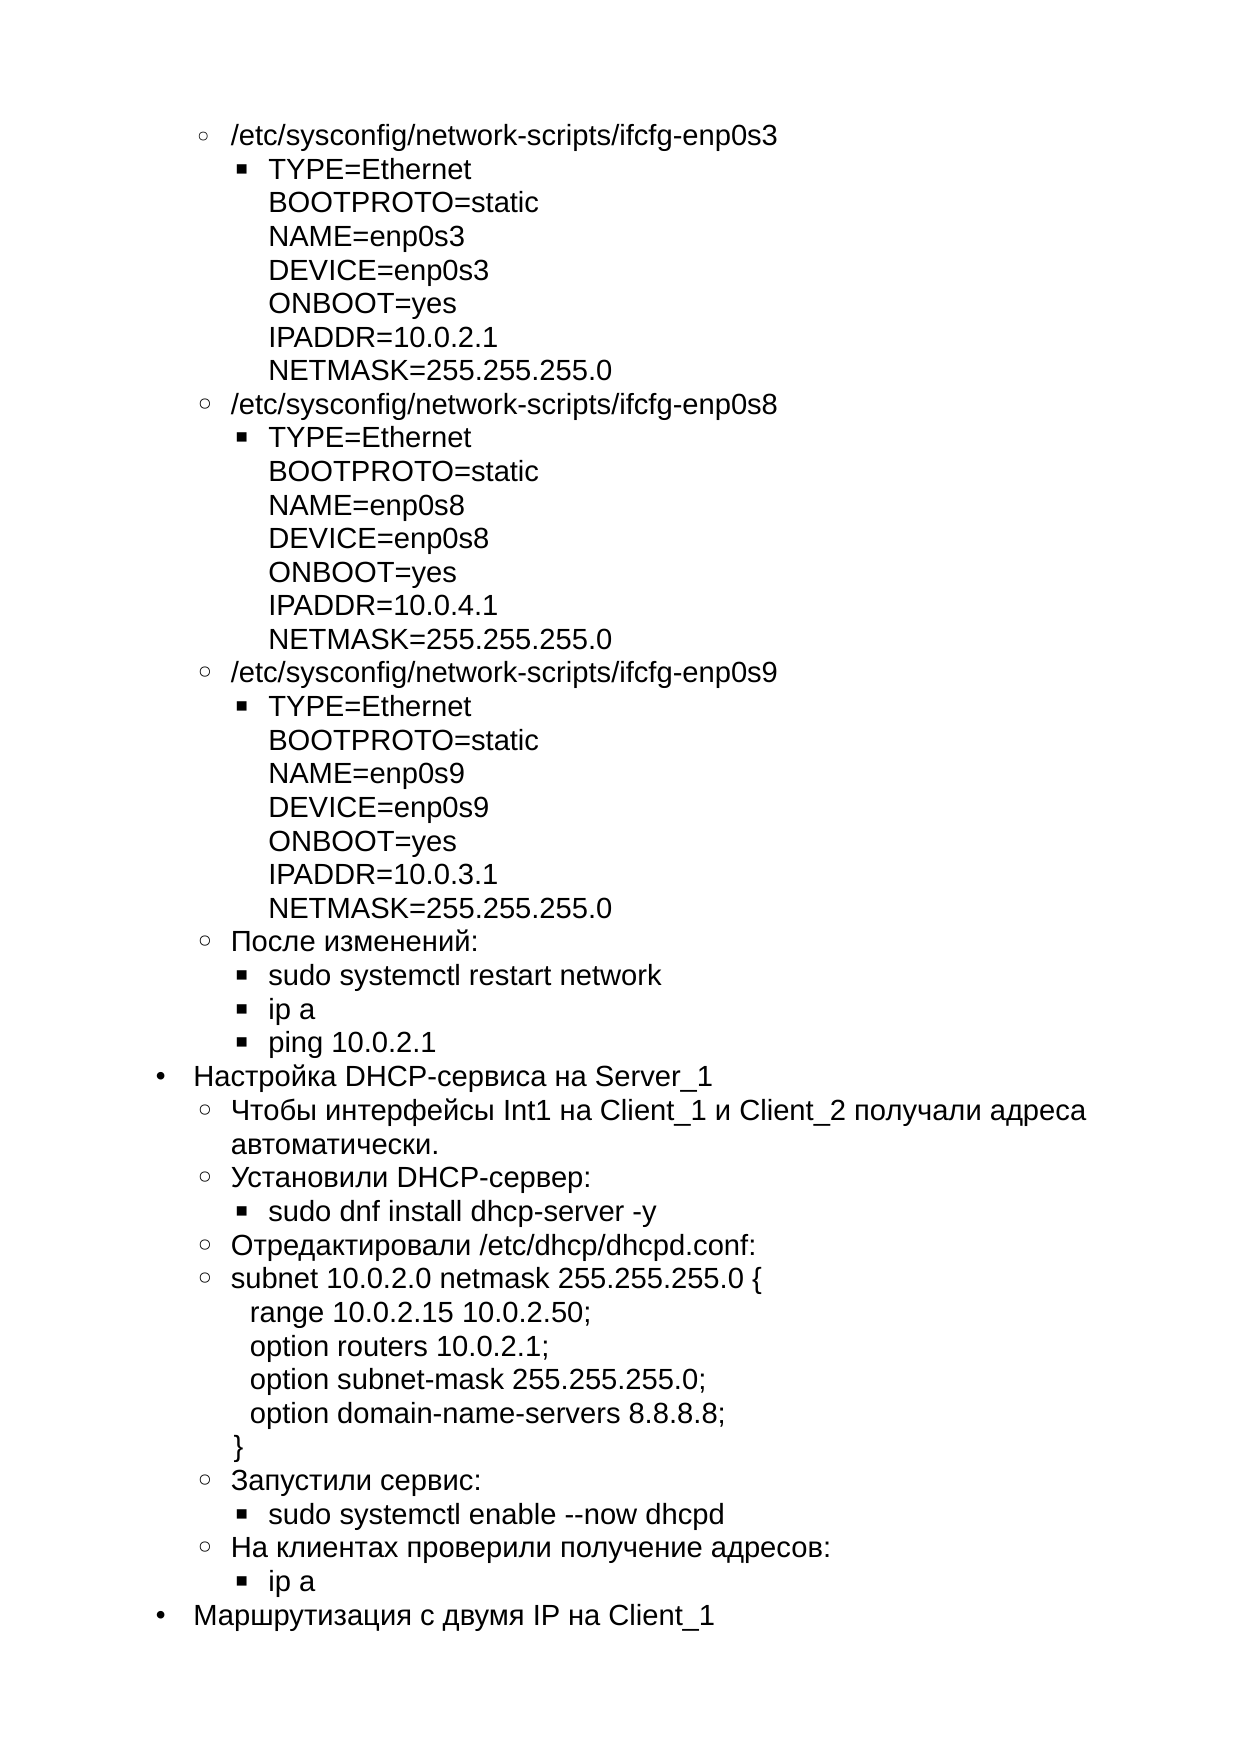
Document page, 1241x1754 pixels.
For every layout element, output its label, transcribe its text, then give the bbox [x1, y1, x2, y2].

list subnet 10.0.2.0 netmask 255.255.255.0 { [193, 1261, 1122, 1295]
list DEVICE=enp0s8 [231, 521, 1122, 555]
list Чтобы интерфейсы Int1 на Client_1 и Client_2 получали адреса автоматически. [193, 1093, 1122, 1160]
list На клиентах проверили получение адресов: [193, 1530, 1122, 1564]
list BOOTPROTO=static [231, 185, 1122, 219]
list Запустили сервис: [193, 1463, 1122, 1497]
list BOOTPROTO=static [231, 723, 1122, 756]
list option domain-name-servers 8.8.8.8; [156, 1396, 1122, 1429]
list NETMASK=255.255.255.0 [231, 622, 1122, 655]
list DEVICE=enp0s3 [231, 252, 1122, 286]
list DEVICE=enp0s9 [231, 790, 1122, 823]
list После изменений: [193, 924, 1122, 958]
list } [156, 1429, 1122, 1463]
list /etc/sysconfig/network-scripts/ifcfg-enp0s9 [193, 655, 1122, 689]
list Настройка DHCP-сервиса на Server_1 [156, 1059, 1122, 1093]
list NAME=enp0s8 [231, 488, 1122, 521]
list Маршрутизация с двумя IP на Client_1 [156, 1598, 1122, 1632]
list ONBOOT=yes [231, 823, 1122, 857]
list sudo systemctl restart network [231, 958, 1122, 992]
list ONBOOT=yes [231, 555, 1122, 588]
list range 10.0.2.15 10.0.2.50; [156, 1295, 1122, 1329]
list TYPE=Ethernet [231, 152, 1122, 185]
list ip a [231, 1564, 1122, 1598]
list TYPE=Ethernet [231, 420, 1122, 454]
list /etc/sysconfig/network-scripts/ifcfg-enp0s3 [193, 118, 1122, 152]
list option routers 10.0.2.1; [156, 1329, 1122, 1362]
list ip a [231, 992, 1122, 1025]
list NETMASK=255.255.255.0 [231, 353, 1122, 387]
list TYPE=Ethernet [231, 689, 1122, 723]
list Отредактировали /etc/dhcp/dhcpd.conf: [193, 1228, 1122, 1261]
list sudo dnf install dhcp-server -y [231, 1194, 1122, 1228]
list NAME=enp0s9 [231, 756, 1122, 790]
list NAME=enp0s3 [231, 219, 1122, 252]
list IPADDR=10.0.2.1 [231, 319, 1122, 353]
list /etc/sysconfig/network-scripts/ifcfg-enp0s8 [193, 387, 1122, 420]
list IPADDR=10.0.4.1 [231, 588, 1122, 622]
list ping 10.0.2.1 [231, 1025, 1122, 1059]
list option subnet-mask 255.255.255.0; [156, 1362, 1122, 1396]
list NETMASK=255.255.255.0 [231, 891, 1122, 924]
list Установили DHCP-сервер: [193, 1160, 1122, 1194]
list sudo systemctl enable --now dhcpd [231, 1497, 1122, 1530]
list BOOTPROTO=static [231, 454, 1122, 488]
list IPADDR=10.0.3.1 [231, 857, 1122, 891]
list ONBOOT=yes [231, 286, 1122, 319]
